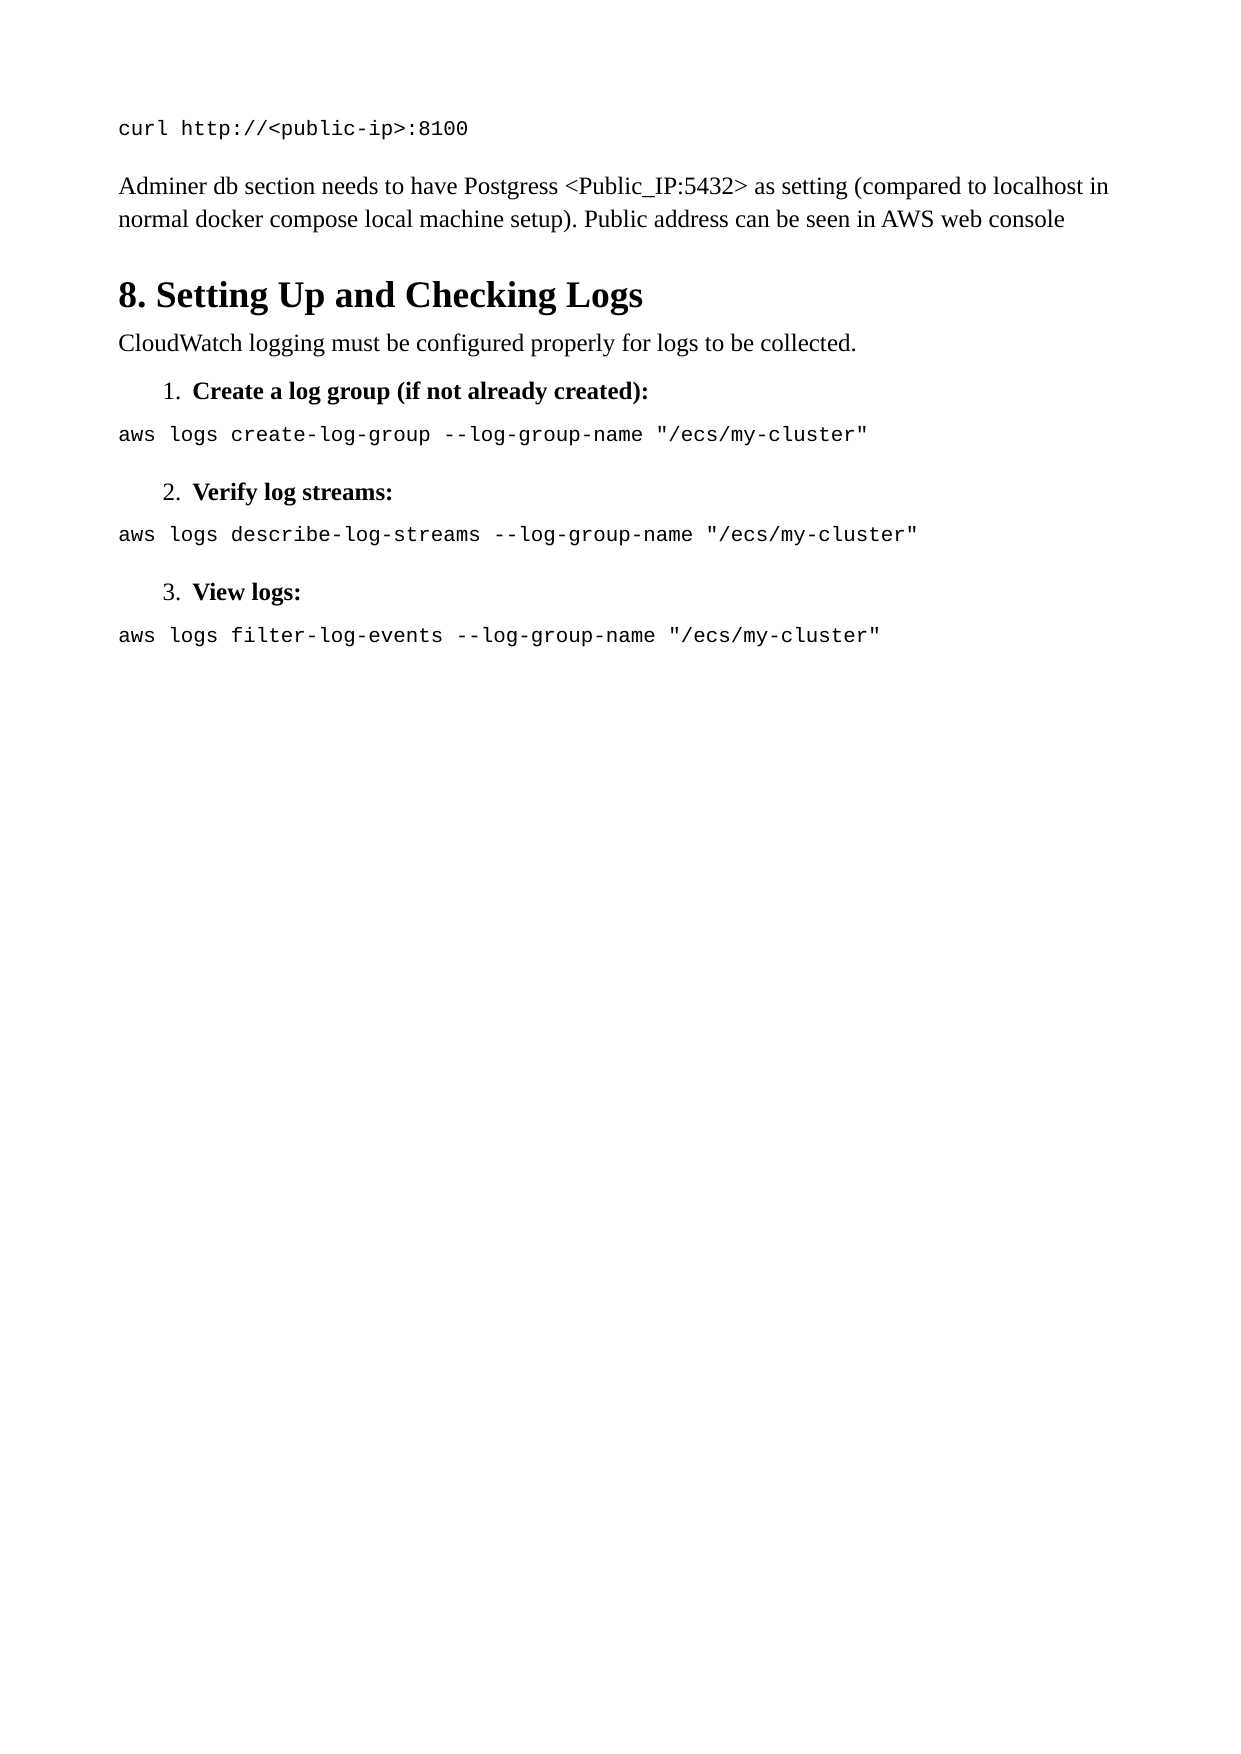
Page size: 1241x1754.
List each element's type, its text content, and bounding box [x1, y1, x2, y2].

list View logs: [162, 577, 1122, 606]
subtitle 8. Setting Up and Checking Logs [118, 273, 1122, 316]
text aws logs create-log-group --log-group-name "/ecs/my-cluster" [118, 423, 1122, 447]
text CloudWatch logging must be configured properly for logs to be collected. [118, 328, 1122, 357]
text aws logs describe-log-streams --log-group-name "/ecs/my-cluster" [118, 524, 1122, 548]
text aws logs filter-log-events --log-group-name "/ecs/my-cluster" [118, 625, 1122, 649]
text Adminer db section needs to have Postgress <Public_IP:5432> as setting (compared to localhost in normal docker compose local machine setup). Public address can be seen in AWS web console [118, 171, 1122, 233]
text curl http://<public-ip>:8100 [118, 118, 1122, 142]
list Verify log streams: [162, 477, 1122, 505]
list Create a log group (if not already created): [162, 376, 1122, 405]
